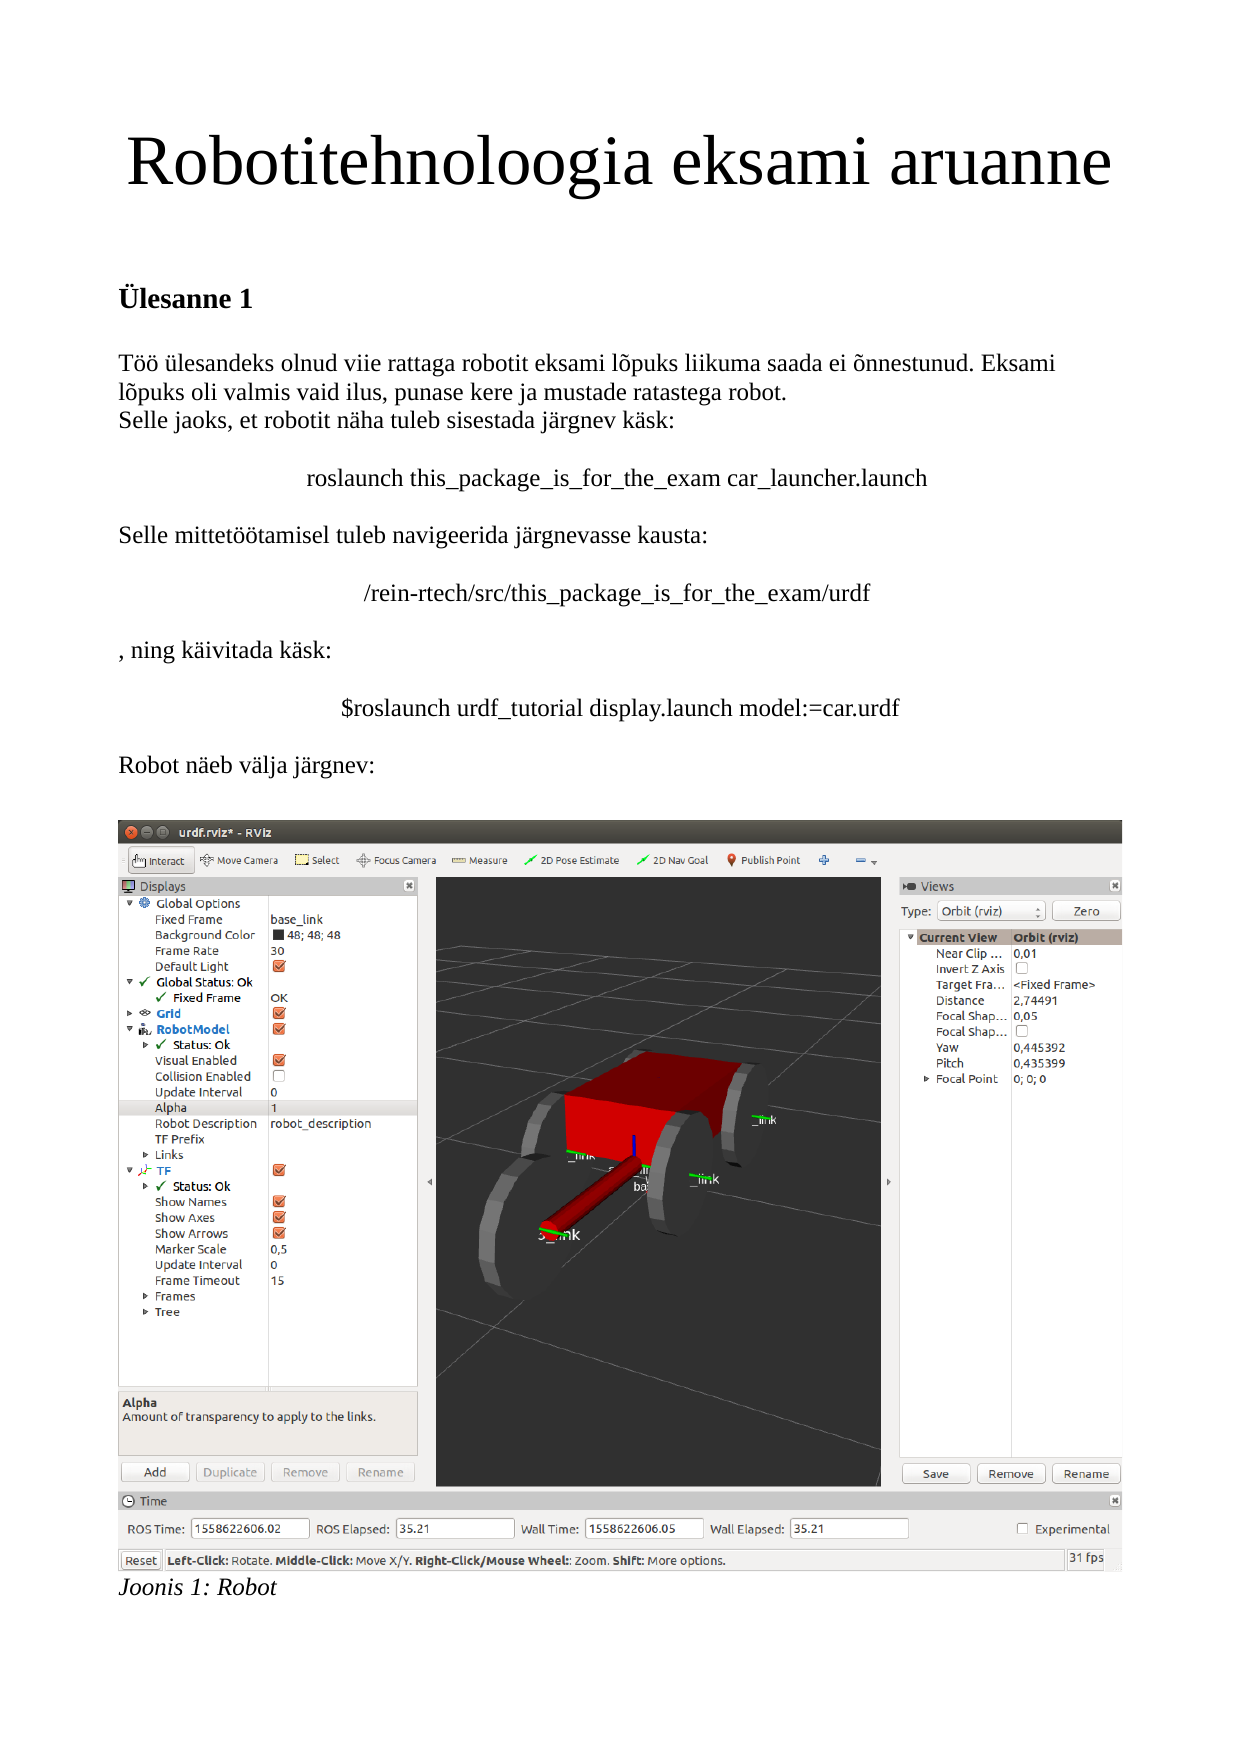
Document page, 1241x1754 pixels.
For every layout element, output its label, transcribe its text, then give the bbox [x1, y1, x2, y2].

text roslaunch this_package_is_for_the_exam car_launcher.launch [118, 463, 1122, 492]
picture [118, 820, 1123, 1572]
text Robot näeb välja järgnev: [118, 751, 1122, 779]
text Joonis 1: Robot [118, 1572, 1122, 1601]
text Töö ülesandeks olnud viie rattaga robotit eksami lõpuks liikuma saada ei õnnestunud. Eksami lõpuks oli valmis vaid ilus, punase kere ja mustade ratastega robot. [118, 348, 1122, 406]
text Ülesanne 1 [118, 281, 1122, 314]
text Robotitehnoloogia eksami aruanne [118, 118, 1122, 199]
text , ning käivitada käsk: [118, 636, 1122, 664]
text Selle jaoks, et robotit näha tuleb sisestada järgnev käsk: [118, 406, 1122, 434]
text Selle mittetöötamisel tuleb navigeerida järgnevasse kausta: [118, 521, 1122, 549]
text $roslaunch urdf_tutorial display.launch model:=car.urdf [118, 693, 1122, 722]
text /rein-rtech/src/this_package_is_for_the_exam/urdf [118, 578, 1122, 607]
